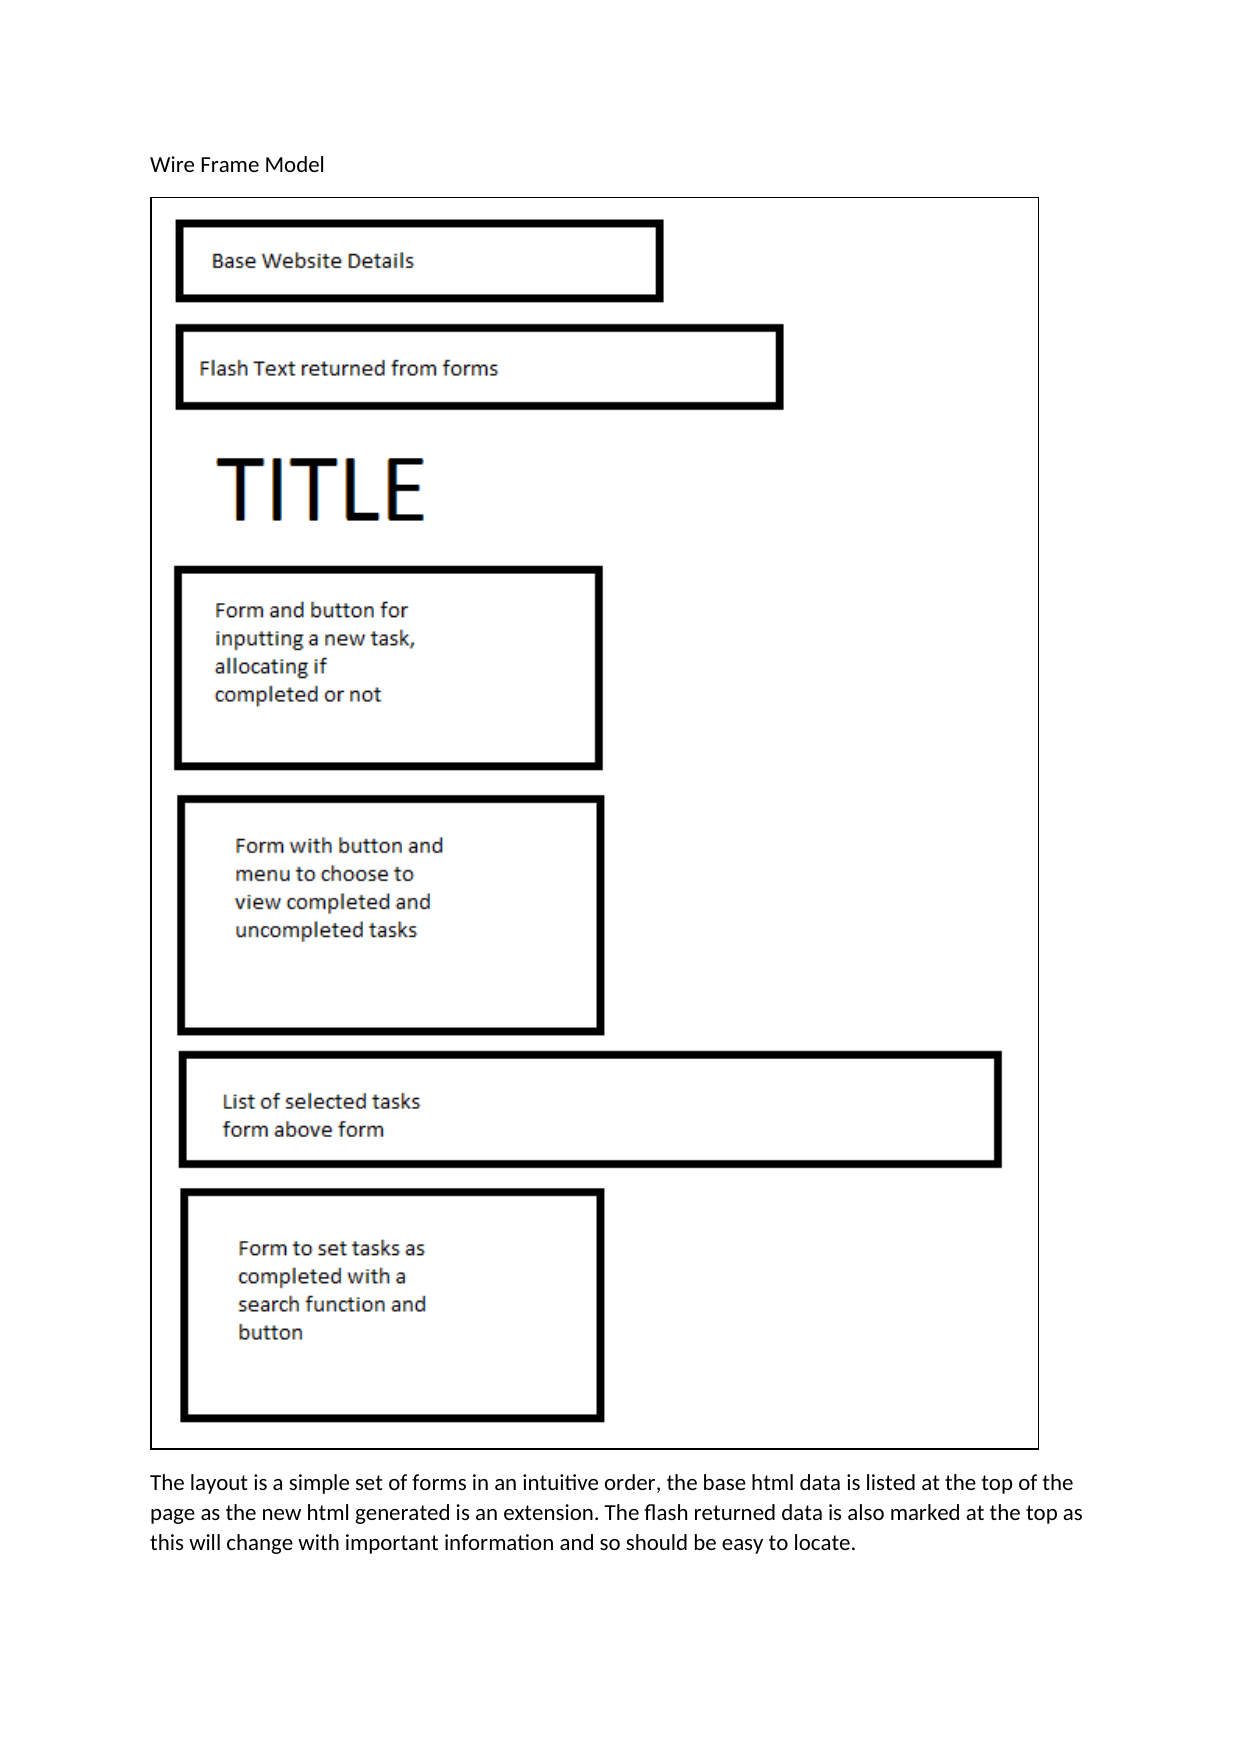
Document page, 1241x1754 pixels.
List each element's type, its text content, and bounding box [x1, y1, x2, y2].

text The layout is a simple set of forms in an intuitive order, the base html data is listed at the top of the page as the new html generated is an extension. The flash returned data is also marked at the top as this will change with important information and so should be easy to locate. [150, 1468, 1090, 1556]
text Wire Frame Model [150, 150, 1090, 178]
